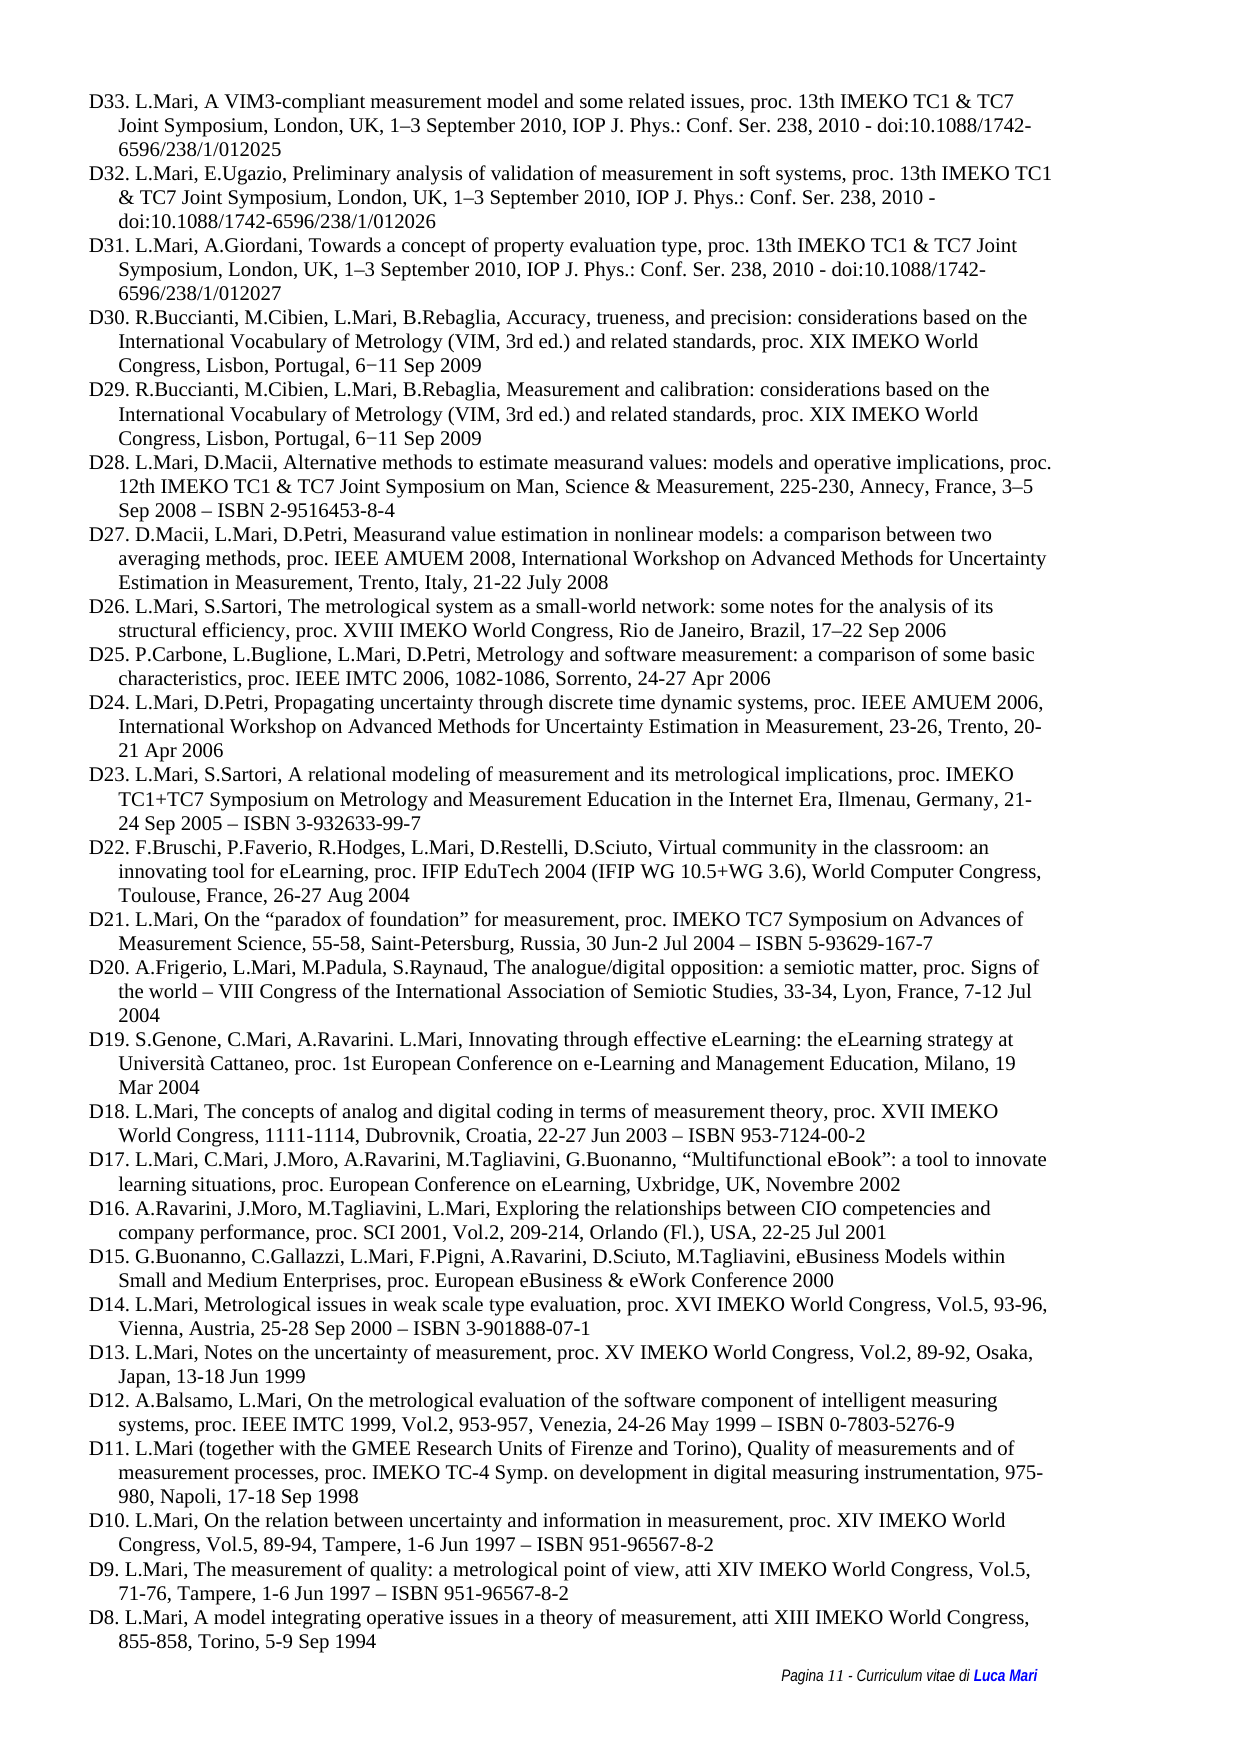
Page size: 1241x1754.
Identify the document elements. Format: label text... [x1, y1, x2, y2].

text D20. A.Frigerio, L.Mari, M.Padula, S.Raynaud, The analogue/digital opposition: a semiotic matter, proc. Signs of the world – VIII Congress of the International Association of Semiotic Studies, 33-34, Lyon, France, 7-12 Jul 2004 [89, 955, 1053, 1027]
text D21. L.Mari, On the “paradox of foundation” for measurement, proc. IMEKO TC7 Symposium on Advances of Measurement Science, 55-58, Saint-Petersburg, Russia, 30 Jun-2 Jul 2004 – ISBN 5-93629-167-7 [89, 907, 1053, 955]
text D29. R.Buccianti, M.Cibien, L.Mari, B.Rebaglia, Measurement and calibration: considerations based on the International Vocabulary of Metrology (VIM, 3rd ed.) and related standards, proc. XIX IMEKO World Congress, Lisbon, Portugal, 6−11 Sep 2009 [89, 377, 1053, 449]
text D15. G.Buonanno, C.Gallazzi, L.Mari, F.Pigni, A.Ravarini, D.Sciuto, M.Tagliavini, eBusiness Models within Small and Medium Enterprises, proc. European eBusiness & eWork Conference 2000 [89, 1244, 1053, 1292]
text D23. L.Mari, S.Sartori, A relational modeling of measurement and its metrological implications, proc. IMEKO TC1+TC7 Symposium on Metrology and Measurement Education in the Internet Era, Ilmenau, Germany, 21-24 Sep 2005 – ISBN 3-932633-99-7 [89, 762, 1053, 834]
text D17. L.Mari, C.Mari, J.Moro, A.Ravarini, M.Tagliavini, G.Buonanno, “Multifunctional eBook”: a tool to innovate learning situations, proc. European Conference on eLearning, Uxbridge, UK, Novembre 2002 [89, 1147, 1053, 1196]
text D9. L.Mari, The measurement of quality: a metrological point of view, atti XIV IMEKO World Congress, Vol.5, 71-76, Tampere, 1-6 Jun 1997 – ISBN 951-96567-8-2 [89, 1556, 1053, 1604]
text D22. F.Bruschi, P.Faverio, R.Hodges, L.Mari, D.Restelli, D.Sciuto, Virtual community in the classroom: an innovating tool for eLearning, proc. IFIP EduTech 2004 (IFIP WG 10.5+WG 3.6), World Computer Congress, Toulouse, France, 26-27 Aug 2004 [89, 834, 1053, 907]
text D16. A.Ravarini, J.Moro, M.Tagliavini, L.Mari, Exploring the relationships between CIO competencies and company performance, proc. SCI 2001, Vol.2, 209-214, Orlando (Fl.), USA, 22-25 Jul 2001 [89, 1196, 1053, 1244]
text D8. L.Mari, A model integrating operative issues in a theory of measurement, atti XIII IMEKO World Congress, 855-858, Torino, 5-9 Sep 1994 [89, 1604, 1053, 1653]
text D19. S.Genone, C.Mari, A.Ravarini. L.Mari, Innovating through effective eLearning: the eLearning strategy at Università Cattaneo, proc. 1st European Conference on e-Learning and Management Education, Milano, 19 Mar 2004 [89, 1027, 1053, 1099]
text D32. L.Mari, E.Ugazio, Preliminary analysis of validation of measurement in soft systems, proc. 13th IMEKO TC1 & TC7 Joint Symposium, London, UK, 1–3 September 2010, IOP J. Phys.: Conf. Ser. 238, 2010 - doi:10.1088/1742-6596/238/1/012026 [89, 161, 1053, 233]
text D14. L.Mari, Metrological issues in weak scale type evaluation, proc. XVI IMEKO World Congress, Vol.5, 93-96, Vienna, Austria, 25-28 Sep 2000 – ISBN 3-901888-07-1 [89, 1292, 1053, 1340]
text D33. L.Mari, A VIM3-compliant measurement model and some related issues, proc. 13th IMEKO TC1 & TC7 Joint Symposium, London, UK, 1–3 September 2010, IOP J. Phys.: Conf. Ser. 238, 2010 - doi:10.1088/1742-6596/238/1/012025 [89, 89, 1053, 161]
text D31. L.Mari, A.Giordani, Towards a concept of property evaluation type, proc. 13th IMEKO TC1 & TC7 Joint Symposium, London, UK, 1–3 September 2010, IOP J. Phys.: Conf. Ser. 238, 2010 - doi:10.1088/1742-6596/238/1/012027 [89, 233, 1053, 305]
text D12. A.Balsamo, L.Mari, On the metrological evaluation of the software component of intelligent measuring systems, proc. IEEE IMTC 1999, Vol.2, 953-957, Venezia, 24-26 May 1999 – ISBN 0-7803-5276-9 [89, 1388, 1053, 1436]
text D30. R.Buccianti, M.Cibien, L.Mari, B.Rebaglia, Accuracy, trueness, and precision: considerations based on the International Vocabulary of Metrology (VIM, 3rd ed.) and related standards, proc. XIX IMEKO World Congress, Lisbon, Portugal, 6−11 Sep 2009 [89, 305, 1053, 377]
text D11. L.Mari (together with the GMEE Research Units of Firenze and Torino), Quality of measurements and of measurement processes, proc. IMEKO TC-4 Symp. on development in digital measuring instrumentation, 975-980, Napoli, 17-18 Sep 1998 [89, 1436, 1053, 1508]
text D10. L.Mari, On the relation between uncertainty and information in measurement, proc. XIV IMEKO World Congress, Vol.5, 89-94, Tampere, 1-6 Jun 1997 – ISBN 951-96567-8-2 [89, 1508, 1053, 1556]
text D26. L.Mari, S.Sartori, The metrological system as a small-world network: some notes for the analysis of its structural efficiency, proc. XVIII IMEKO World Congress, Rio de Janeiro, Brazil, 17–22 Sep 2006 [89, 594, 1053, 642]
text D18. L.Mari, The concepts of analog and digital coding in terms of measurement theory, proc. XVII IMEKO World Congress, 1111-1114, Dubrovnik, Croatia, 22-27 Jun 2003 – ISBN 953-7124-00-2 [89, 1099, 1053, 1147]
text D13. L.Mari, Notes on the uncertainty of measurement, proc. XV IMEKO World Congress, Vol.2, 89-92, Osaka, Japan, 13-18 Jun 1999 [89, 1340, 1053, 1388]
text D24. L.Mari, D.Petri, Propagating uncertainty through discrete time dynamic systems, proc. IEEE AMUEM 2006, International Workshop on Advanced Methods for Uncertainty Estimation in Measurement, 23-26, Trento, 20-21 Apr 2006 [89, 690, 1053, 762]
text D27. D.Macii, L.Mari, D.Petri, Measurand value estimation in nonlinear models: a comparison between two averaging methods, proc. IEEE AMUEM 2008, International Workshop on Advanced Methods for Uncertainty Estimation in Measurement, Trento, Italy, 21-22 July 2008 [89, 522, 1053, 594]
text D25. P.Carbone, L.Buglione, L.Mari, D.Petri, Metrology and software measurement: a comparison of some basic characteristics, proc. IEEE IMTC 2006, 1082-1086, Sorrento, 24-27 Apr 2006 [89, 642, 1053, 690]
text D28. L.Mari, D.Macii, Alternative methods to estimate measurand values: models and operative implications, proc. 12th IMEKO TC1 & TC7 Joint Symposium on Man, Science & Measurement, 225-230, Annecy, France, 3–5 Sep 2008 – ISBN 2-9516453-8-4 [89, 449, 1053, 522]
